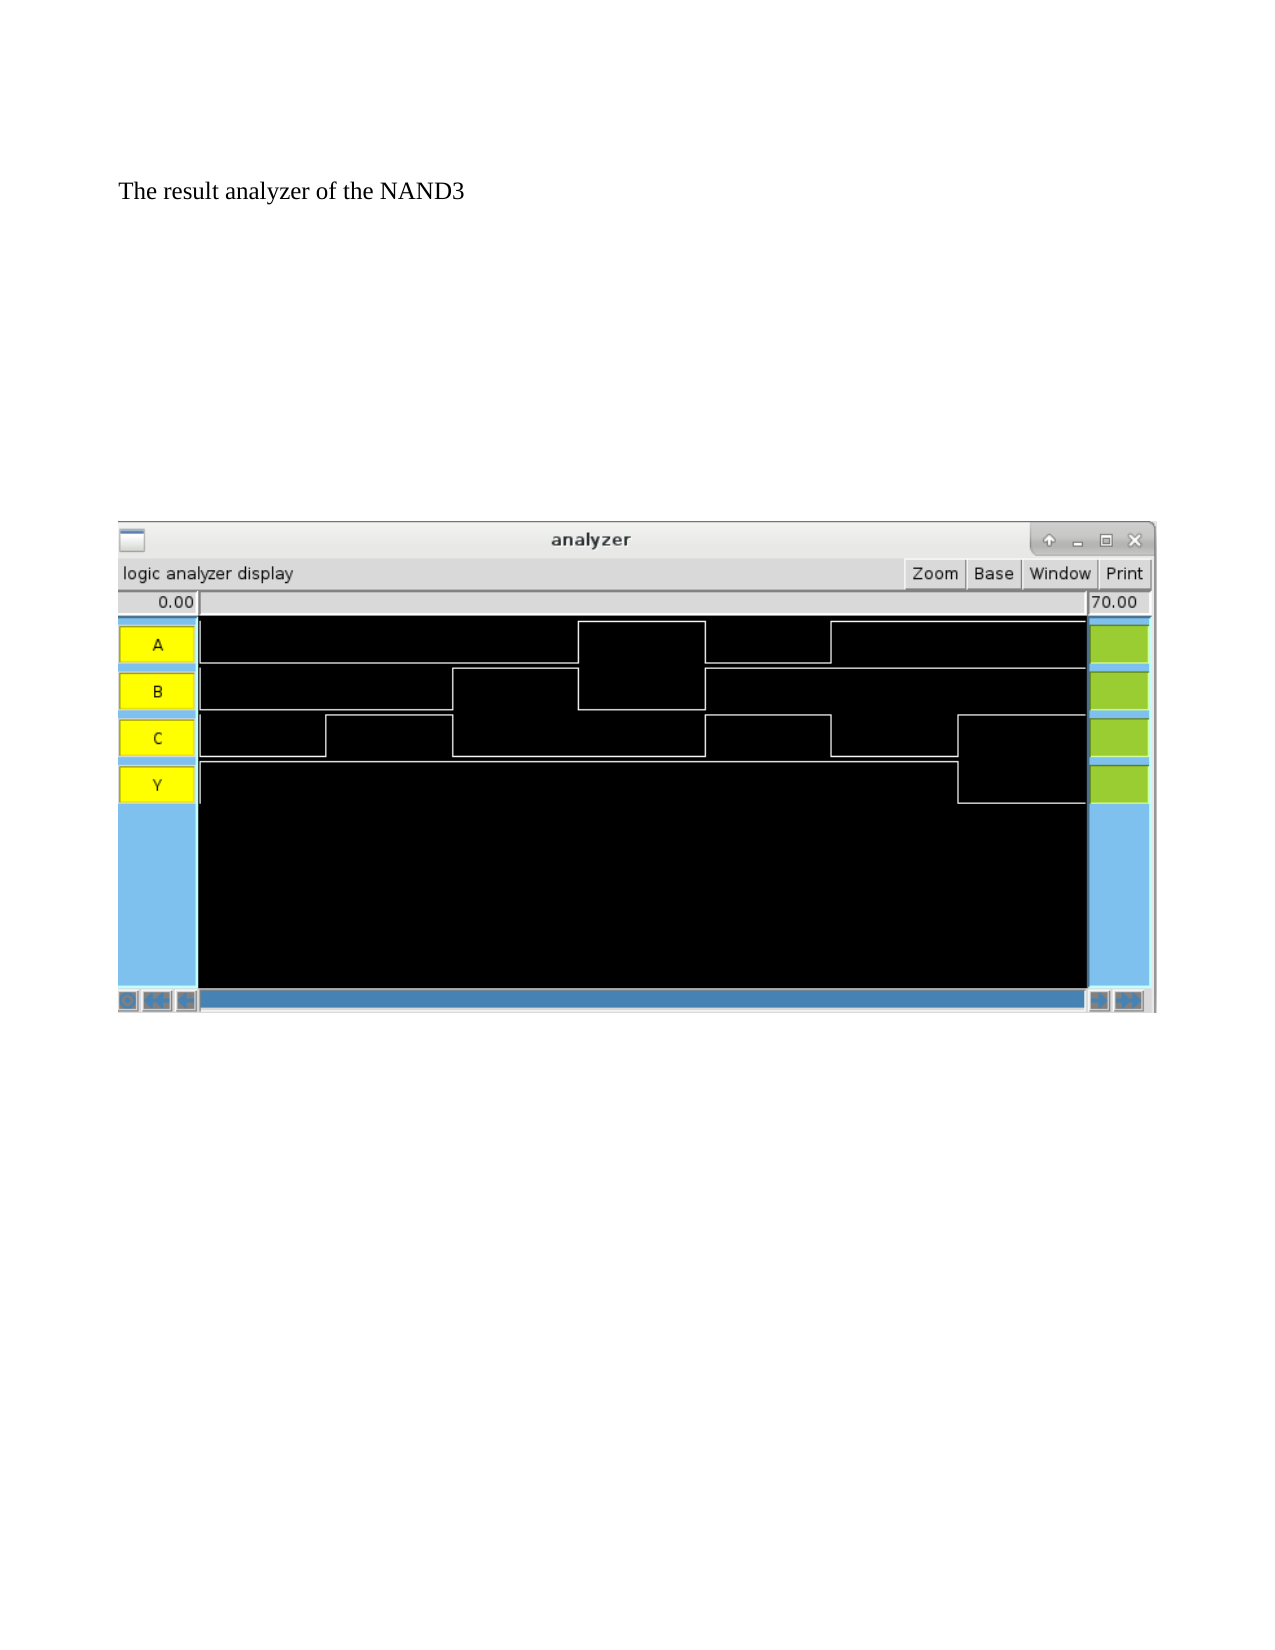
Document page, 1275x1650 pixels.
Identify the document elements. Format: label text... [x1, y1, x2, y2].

picture [118, 521, 1157, 1013]
text The result analyzer of the NAND3 [118, 176, 1157, 205]
